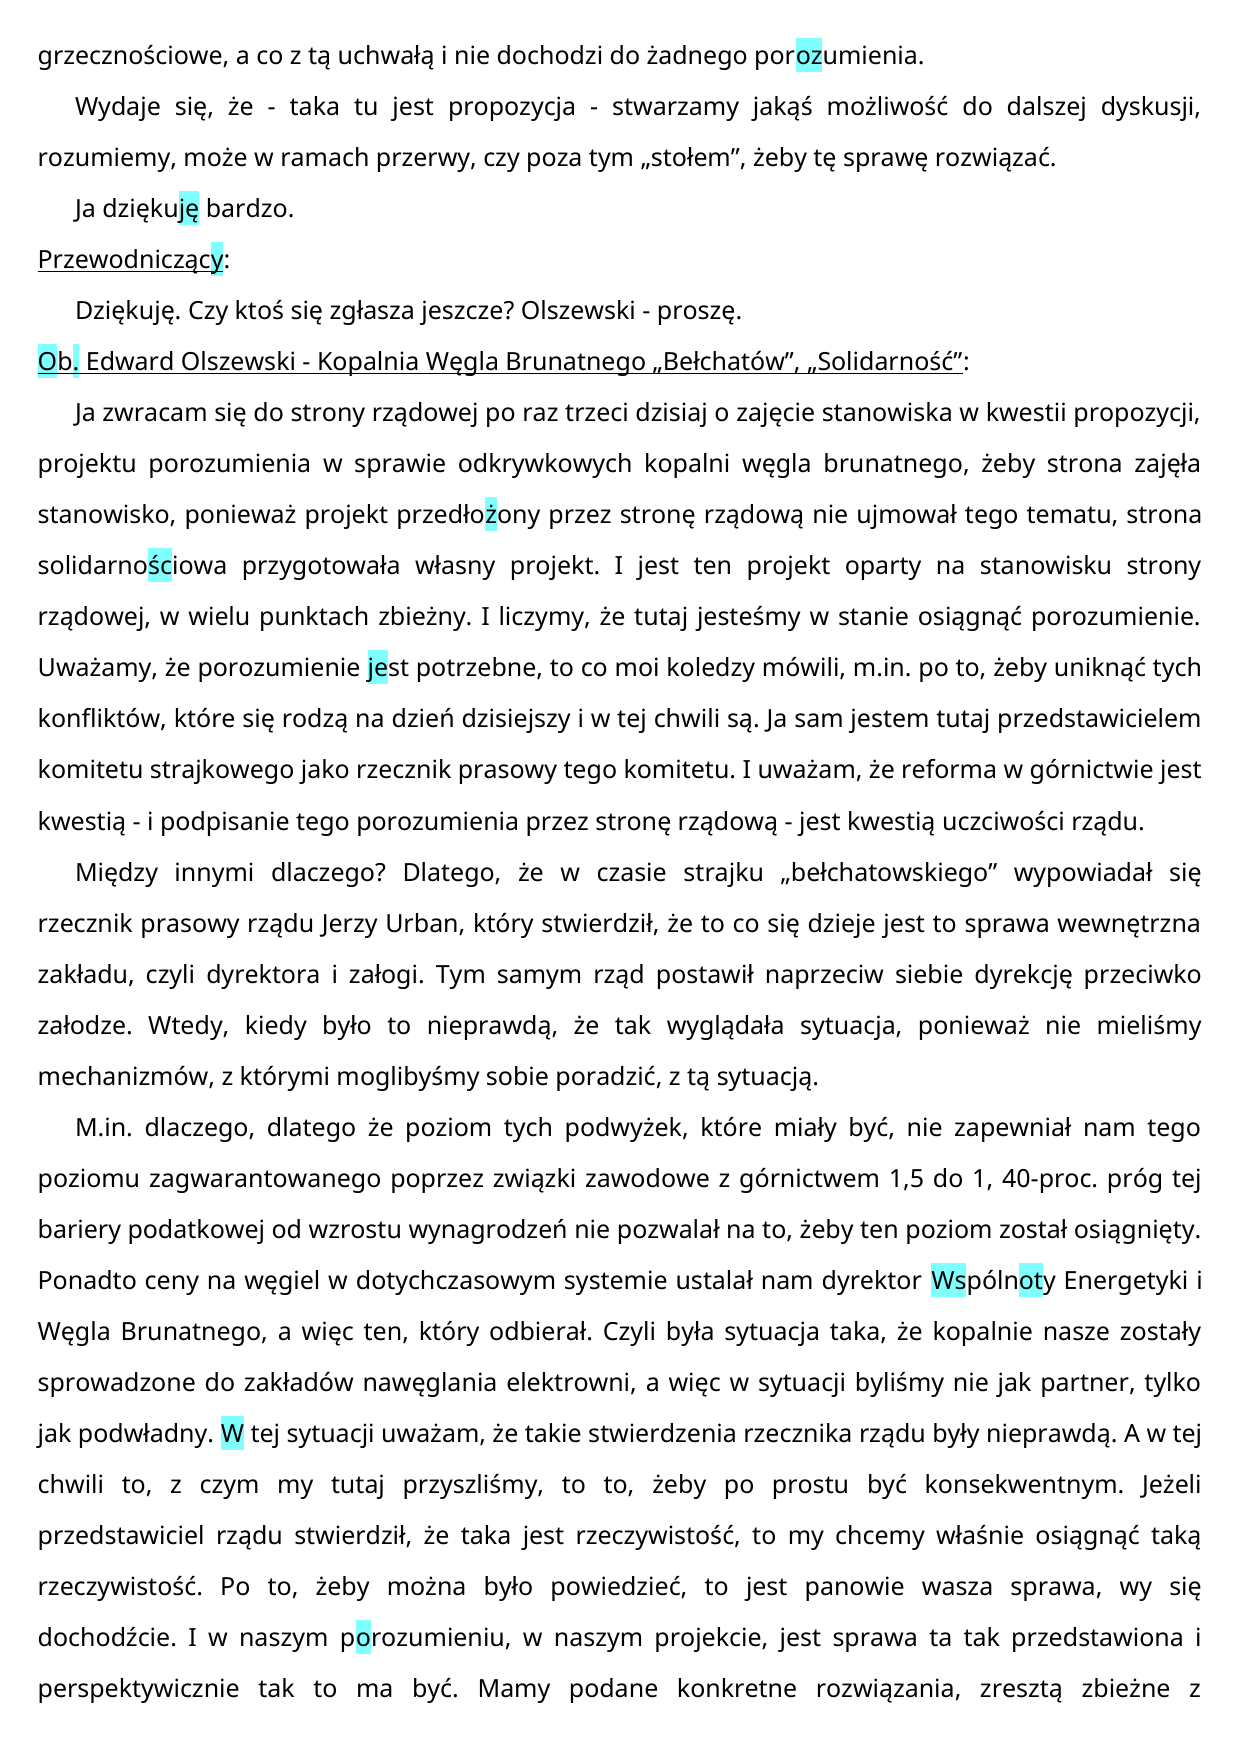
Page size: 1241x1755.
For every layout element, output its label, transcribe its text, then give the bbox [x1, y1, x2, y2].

text Wydaje się, że - taka tu jest propozycja - stwarzamy jakąś możliwość do dalszej dyskusji, rozumiemy, może w ramach przerwy, czy poza tym „stołem”, żeby tę sprawę rozwiązać. [37, 88, 1203, 174]
text Między innymi dlaczego? Dlatego, że w czasie strajku „bełchatowskiego” wypowiadał się rzecznik prasowy rządu Jerzy Urban, który stwierdził, że to co się dzieje jest to sprawa wewnętrzna zakładu, czyli dyrektora i załogi. Tym samym rząd postawił naprzeciw siebie dyrekcję przeciwko załodze. Wtedy, kiedy było to nieprawdą, że tak wyglądała sytuacja, ponieważ nie mieliśmy mechanizmów, z którymi moglibyśmy sobie poradzić, z tą sytuacją. [37, 854, 1203, 1092]
text Ja dziękuję bardzo. [37, 191, 1203, 225]
text grzecznościowe, a co z tą uchwałą i nie dochodzi do żadnego porozumienia. [37, 37, 1203, 72]
text Dziękuję. Czy ktoś się zgłasza jeszcze? Olszewski - proszę. [37, 293, 1203, 327]
text Przewodniczący: [37, 242, 1203, 276]
text Ob. Edward Olszewski - Kopalnia Węgla Brunatnego „Bełchatów”, „Solidarność”: [37, 344, 1203, 378]
text M.in. dlaczego, dlatego że poziom tych podwyżek, które miały być, nie zapewniał nam tego poziomu zagwarantowanego poprzez związki zawodowe z górnictwem 1,5 do 1, 40-proc. próg tej bariery podatkowej od wzrostu wynagrodzeń nie pozwalał na to, żeby ten poziom został osiągnięty. Ponadto ceny na węgiel w dotychczasowym systemie ustalał nam dyrektor Wspólnoty Energetyki i Węgla Brunatnego, a więc ten, który odbierał. Czyli była sytuacja taka, że kopalnie nasze zostały sprowadzone do zakładów nawęglania elektrowni, a więc w sytuacji byliśmy nie jak partner, tylko jak podwładny. W tej sytuacji uważam, że takie stwierdzenia rzecznika rządu były nieprawdą. A w tej chwili to, z czym my tutaj przyszliśmy, to to, żeby po prostu być konsekwentnym. Jeżeli przedstawiciel rządu stwierdził, że taka jest rzeczywistość, to my chcemy właśnie osiągnąć taką rzeczywistość. Po to, żeby można było powiedzieć, to jest panowie wasza sprawa, wy się dochodźcie. I w naszym porozumieniu, w naszym projekcie, jest sprawa ta tak przedstawiona i perspektywicznie tak to ma być. Mamy podane konkretne rozwiązania, zresztą zbieżne z [37, 1109, 1203, 1705]
text Ja zwracam się do strony rządowej po raz trzeci dzisiaj o zajęcie stanowiska w kwestii propozycji, projektu porozumienia w sprawie odkrywkowych kopalni węgla brunatnego, żeby strona zajęła stanowisko, ponieważ projekt przedłożony przez stronę rządową nie ujmował tego tematu, strona solidarnościowa przygotowała własny projekt. I jest ten projekt oparty na stanowisku strony rządowej, w wielu punktach zbieżny. I liczymy, że tutaj jesteśmy w stanie osiągnąć porozumienie. Uważamy, że porozumienie jest potrzebne, to co moi koledzy mówili, m.in. po to, żeby uniknąć tych konfliktów, które się rodzą na dzień dzisiejszy i w tej chwili są. Ja sam jestem tutaj przedstawicielem komitetu strajkowego jako rzecznik prasowy tego komitetu. I uważam, że reforma w górnictwie jest kwestią - i podpisanie tego porozumienia przez stronę rządową - jest kwestią uczciwości rządu. [37, 395, 1203, 837]
